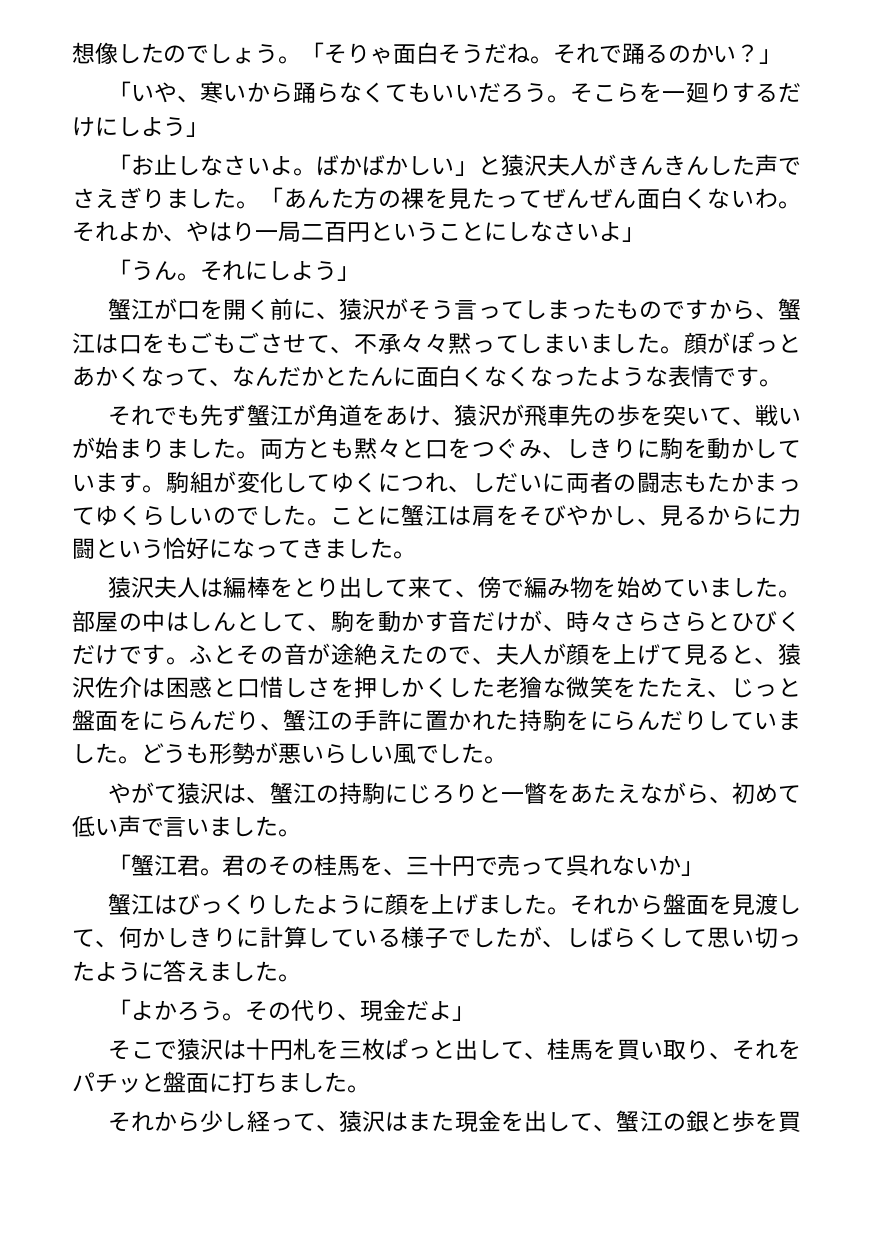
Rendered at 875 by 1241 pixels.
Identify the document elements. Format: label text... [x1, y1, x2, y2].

text 猿沢夫人は編棒をとり出して来て、傍で編み物を始めていました。部屋の中はしんとして、駒を動かす音だけが、時々さらさらとひびくだけです。ふとその音が途絶えたので、夫人が顔を上げて見ると、猿沢佐介は困惑と口惜しさを押しかくした老獪な微笑をたたえ、じっと盤面をにらんだり、蟹江の手許に置かれた持駒をにらんだりしていました。どうも形勢が悪いらしい風でした。 [72, 570, 802, 769]
text 蟹江はびっくりしたように顔を上げました。それから盤面を見渡して、何かしきりに計算している様子でしたが、しばらくして思い切ったように答えました。 [72, 887, 802, 987]
text 「うん。それにしよう」 [72, 253, 802, 286]
text 想像したのでしょう。「そりゃ面白そうだね。それで踊るのかい？」 [72, 36, 802, 69]
text 「蟹江君。君のその桂馬を、三十円で売って呉れないか」 [72, 848, 802, 881]
text 「よかろう。その代り、現金だよ」 [72, 993, 802, 1026]
text 蟹江が口を開く前に、猿沢がそう言ってしまったものですから、蟹江は口をもごもごさせて、不承々々黙ってしまいました。顔がぽっとあかくなって、なんだかとたんに面白くなくなったような表情です。 [72, 292, 802, 392]
text そこで猿沢は十円札を三枚ぱっと出して、桂馬を買い取り、それをパチッと盤面に打ちました。 [72, 1032, 802, 1098]
text 「いや、寒いから踊らなくてもいいだろう。そこらを一廻りするだけにしよう」 [72, 75, 802, 142]
text それから少し経って、猿沢はまた現金を出して、蟹江の銀と歩を買 [72, 1104, 802, 1137]
text 「お止しなさいよ。ばかばかしい」と猿沢夫人がきんきんした声でさえぎりました。「あんた方の裸を見たってぜんぜん面白くないわ。それよか、やはり一局二百円ということにしなさいよ」 [72, 148, 802, 247]
text それでも先ず蟹江が角道をあけ、猿沢が飛車先の歩を突いて、戦いが始まりました。両方とも黙々と口をつぐみ、しきりに駒を動かしています。駒組が変化してゆくにつれ、しだいに両者の闘志もたかまってゆくらしいのでした。ことに蟹江は肩をそびやかし、見るからに力闘という恰好になってきました。 [72, 398, 802, 564]
text やがて猿沢は、蟹江の持駒にじろりと一瞥をあたえながら、初めて低い声で言いました。 [72, 775, 802, 842]
